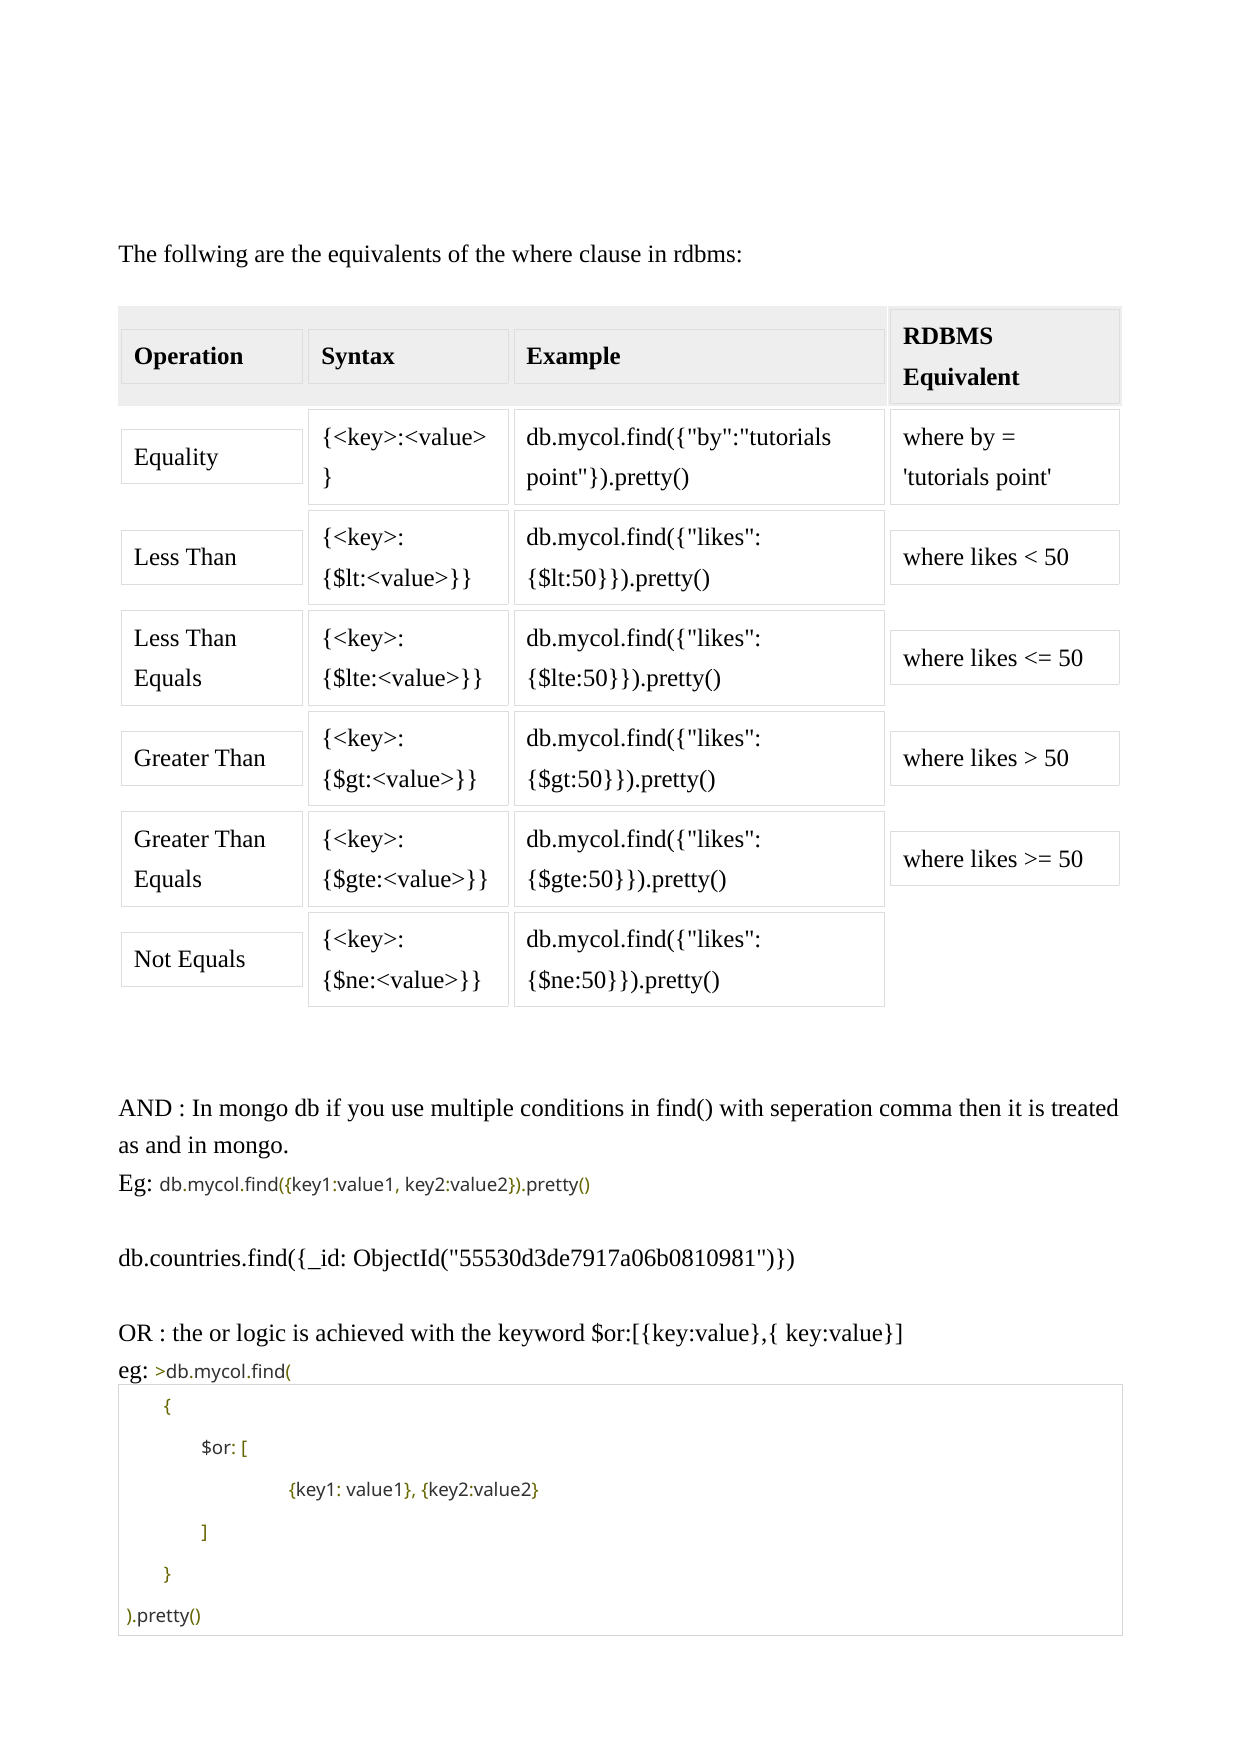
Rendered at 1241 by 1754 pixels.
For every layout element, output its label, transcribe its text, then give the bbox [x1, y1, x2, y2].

text db.countries.find({_id: ObjectId("55530d3de7917a06b0810981")}) [118, 1234, 1122, 1272]
text eg: >db.mycol.find( [118, 1347, 1122, 1384]
text ).pretty() [119, 1594, 1122, 1635]
table_header RDBMS Equivalent [888, 306, 1122, 406]
text OR : the or logic is achieved with the keyword $or:[{key:value},{ key:value}] [118, 1309, 1122, 1347]
text AND : In mongo db if you use multiple conditions in find() with seperation comma then it is treated as and in mongo. [118, 1084, 1122, 1159]
text {key1: value1}, {key2:value2} [119, 1468, 1122, 1502]
text The follwing are the equivalents of the where clause in rdbms: [118, 231, 1122, 268]
table_cell Less Than [118, 507, 305, 607]
table_cell where likes <= 50 [888, 607, 1122, 708]
table_cell Greater Than [118, 708, 305, 808]
table_cell where likes < 50 [888, 507, 1122, 607]
table_cell Not Equals [118, 909, 305, 1009]
table_cell db.mycol.find({"likes":{$ne:50}}).pretty() [511, 909, 887, 1009]
table_cell db.mycol.find({"likes":{$lte:50}}).pretty() [511, 607, 887, 708]
table_cell {<key>:{$ne:<value>}} [305, 909, 511, 1009]
table_cell Less Than Equals [118, 607, 305, 708]
text { [119, 1385, 1122, 1418]
table_cell db.mycol.find({"likes":{$gte:50}}).pretty() [511, 808, 887, 909]
text $or: [ [119, 1426, 1122, 1461]
table_cell [888, 909, 1122, 1009]
table_cell db.mycol.find({"by":"tutorials point"}).pretty() [511, 406, 887, 507]
text Eg: db.mycol.find({key1:value1, key2:value2}).pretty() [118, 1159, 1122, 1197]
table_cell where likes >= 50 [888, 808, 1122, 909]
table_cell Greater Than Equals [118, 808, 305, 909]
table_cell Equality [118, 406, 305, 507]
table_cell {<key>:{$gt:<value>}} [305, 708, 511, 808]
table_header Operation [118, 306, 305, 406]
table_cell {<key>:{$lt:<value>}} [305, 507, 511, 607]
text } [119, 1552, 1122, 1586]
table_cell {<key>:{$lte:<value>}} [305, 607, 511, 708]
table_cell {<key>:{$gte:<value>}} [305, 808, 511, 909]
table_header Syntax [305, 306, 511, 406]
table_cell where by = 'tutorials point' [888, 406, 1122, 507]
text ] [119, 1510, 1122, 1544]
table_header Example [511, 306, 887, 406]
table_cell db.mycol.find({"likes":{$lt:50}}).pretty() [511, 507, 887, 607]
table_cell {<key>:<value>} [305, 406, 511, 507]
table_cell db.mycol.find({"likes":{$gt:50}}).pretty() [511, 708, 887, 808]
table_cell where likes > 50 [888, 708, 1122, 808]
